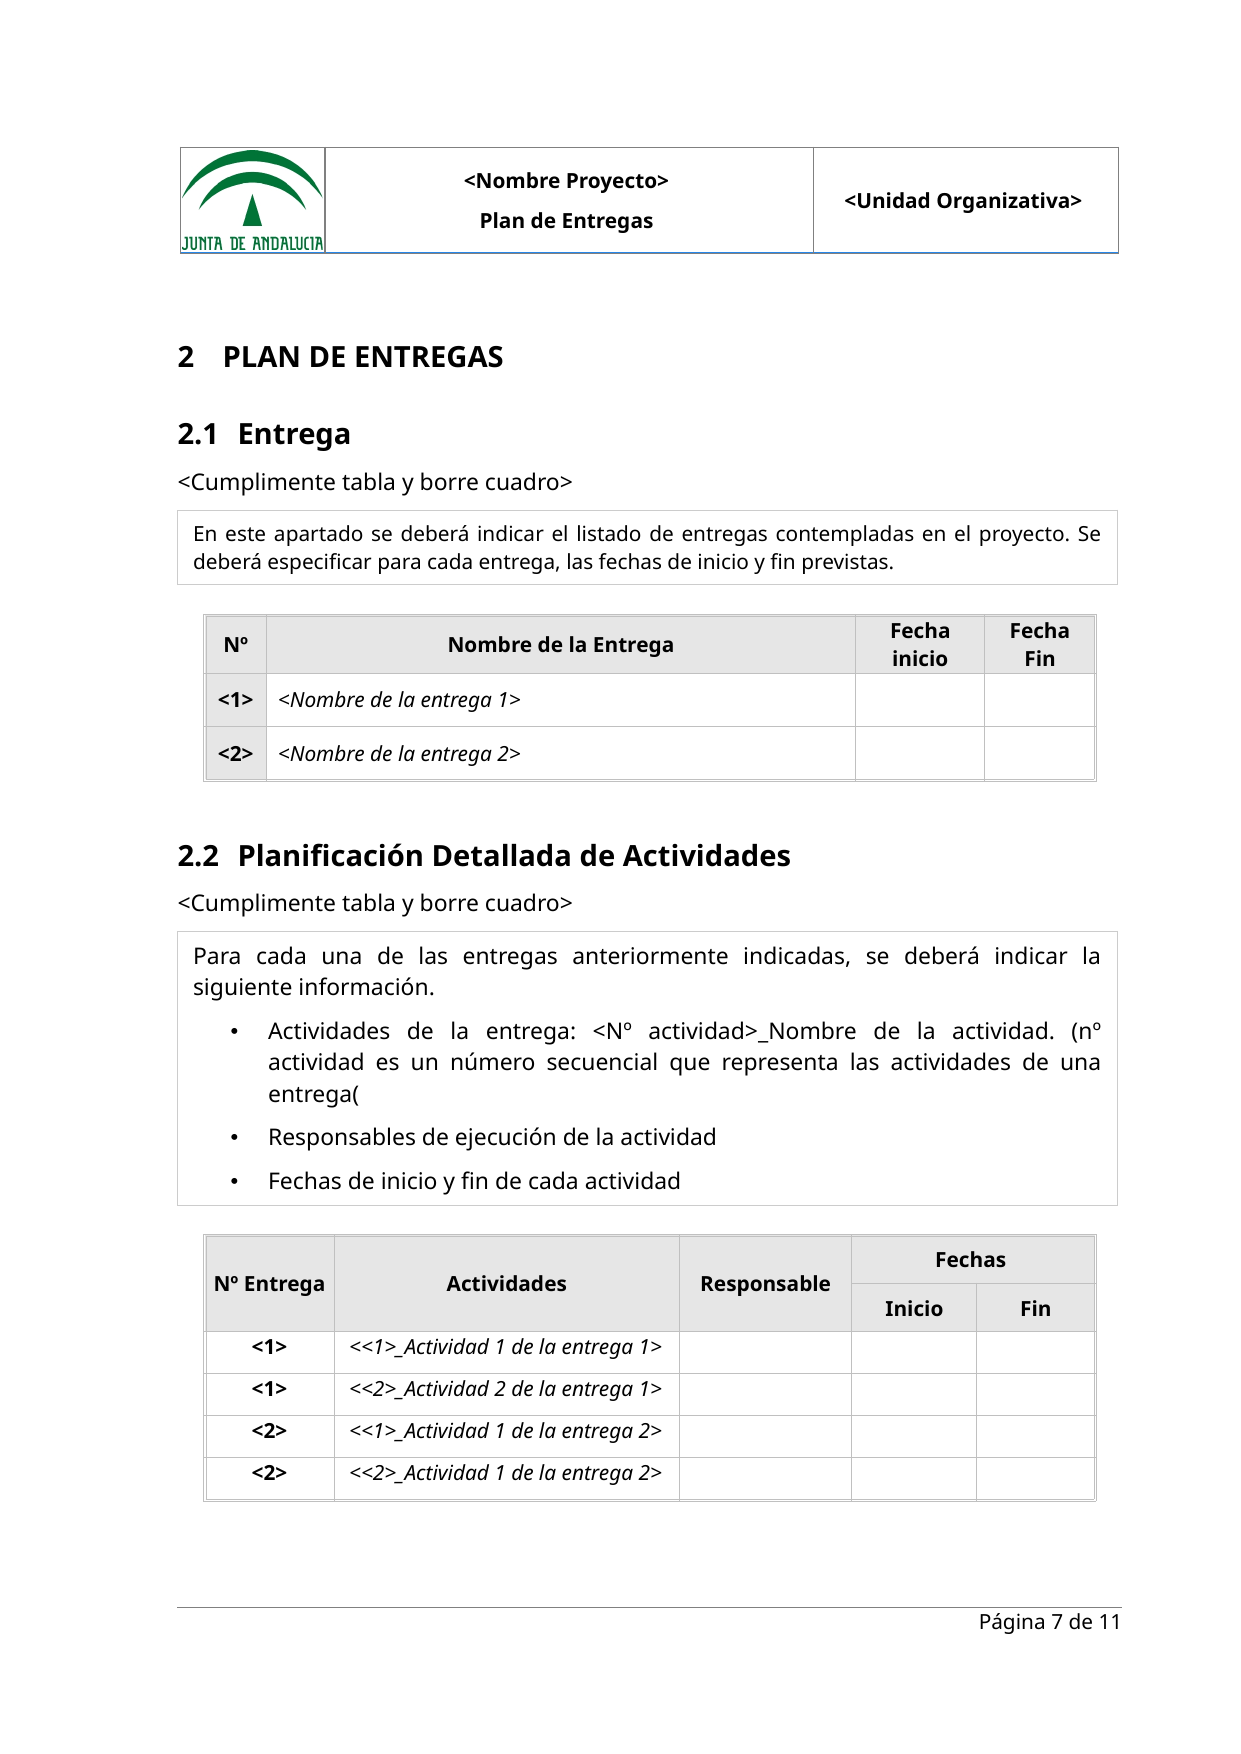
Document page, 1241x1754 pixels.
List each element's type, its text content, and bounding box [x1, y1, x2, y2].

table_cell [852, 1458, 976, 1499]
table_cell [977, 1458, 1094, 1499]
table_cell <<1>_Actividad 1 de la entrega 1> [335, 1332, 679, 1373]
table_cell [680, 1416, 851, 1457]
table_cell [856, 674, 984, 726]
table_cell <1> [207, 1332, 334, 1373]
table_cell <<1>_Actividad 1 de la entrega 2> [335, 1416, 679, 1457]
table_cell [977, 1416, 1094, 1457]
table_header Fecha inicio [856, 617, 984, 673]
table_cell [680, 1374, 851, 1415]
table_cell <2> [207, 1458, 334, 1499]
text <Cumplimente tabla y borre cuadro> [177, 887, 1122, 918]
picture [182, 150, 323, 250]
text Para cada una de las entregas anteriormente indicadas, se deberá indicar la siguiente información. [193, 940, 1102, 1003]
table_cell [680, 1332, 851, 1373]
table_cell <Nombre de la entrega 1> [267, 674, 855, 726]
table_cell [856, 727, 984, 779]
table_cell <2> [207, 1416, 334, 1457]
table_cell <<2>_Actividad 2 de la entrega 1> [335, 1374, 679, 1415]
subtitle Planificación Detallada de Actividades [177, 835, 1122, 874]
list Fechas de inicio y fin de cada actividad [230, 1165, 1102, 1196]
table_cell [852, 1332, 976, 1373]
table_header Fechas [852, 1237, 1094, 1283]
table_cell <2> [207, 727, 266, 779]
table_cell [852, 1416, 976, 1457]
text <Cumplimente tabla y borre cuadro> [177, 466, 1122, 497]
table_cell [977, 1374, 1094, 1415]
table_header Fecha Fin [985, 617, 1094, 673]
table_cell [985, 674, 1094, 726]
table_cell [985, 727, 1094, 779]
table_cell [977, 1332, 1094, 1373]
table_header Responsable [680, 1237, 851, 1331]
table_cell <<2>_Actividad 1 de la entrega 2> [335, 1458, 679, 1499]
table_cell <1> [207, 1374, 334, 1415]
list Actividades de la entrega: <Nº actividad>_Nombre de la actividad. (nº actividad es un número secuencial que representa las actividades de una entrega( [230, 1015, 1102, 1109]
table_cell Inicio [852, 1284, 976, 1331]
table_cell <Nombre de la entrega 2> [267, 727, 855, 779]
subtitle PLAN DE ENTREGAS [177, 336, 1122, 376]
table_cell [680, 1458, 851, 1499]
subtitle Entrega [177, 414, 1122, 453]
table_header Nº [207, 617, 266, 673]
table_header Nombre de la Entrega [267, 617, 855, 673]
table_header Nº Entrega [207, 1237, 334, 1331]
table_header Actividades [335, 1237, 679, 1331]
table_cell Fin [977, 1284, 1094, 1331]
list Responsables de ejecución de la actividad [230, 1121, 1102, 1153]
table_cell <1> [207, 674, 266, 726]
table_cell [852, 1374, 976, 1415]
text En este apartado se deberá indicar el listado de entregas contempladas en el proyecto. Se deberá especificar para cada entrega, las fechas de inicio y fin previstas. [193, 519, 1102, 576]
